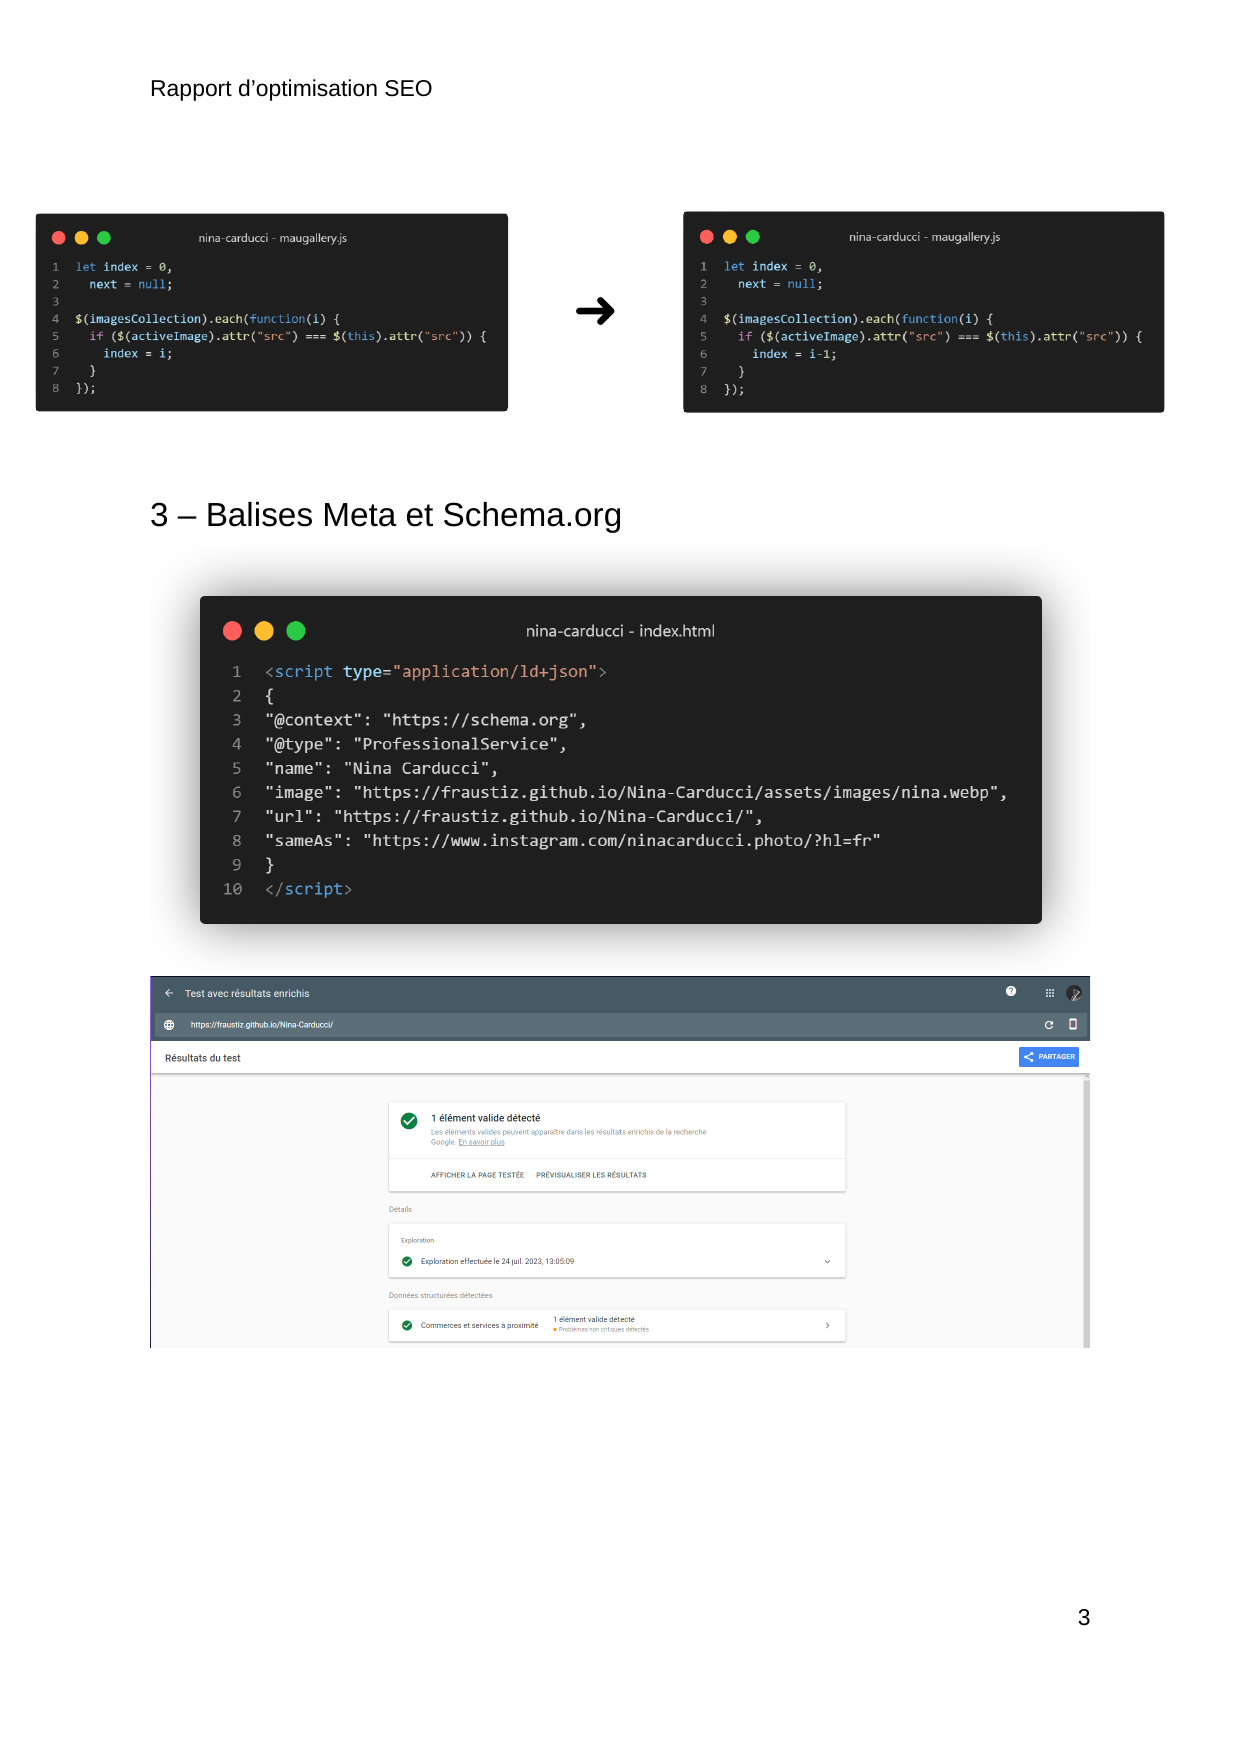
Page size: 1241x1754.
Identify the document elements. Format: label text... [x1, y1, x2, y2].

subtitle 3 – Balises Meta et Schema.org [150, 495, 1090, 534]
text ➜ [509, 271, 683, 344]
